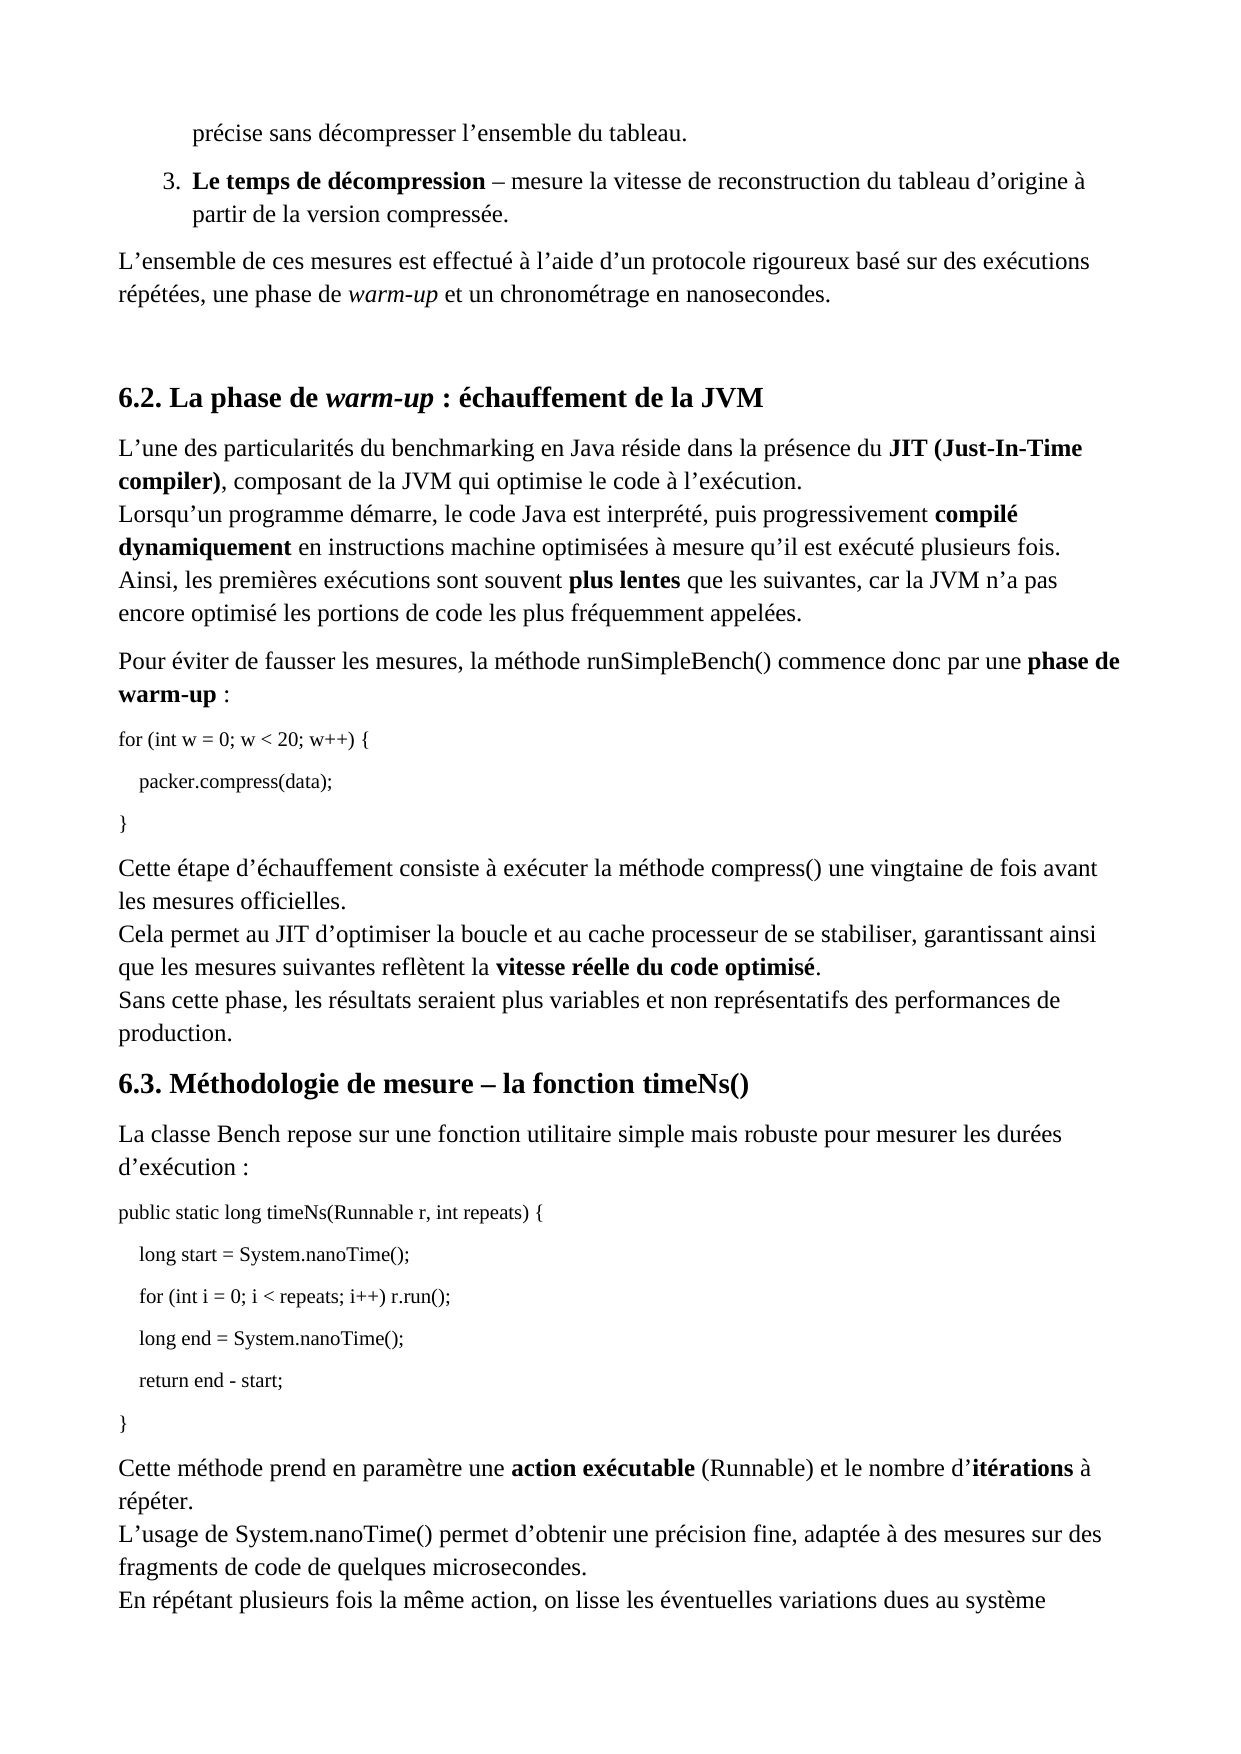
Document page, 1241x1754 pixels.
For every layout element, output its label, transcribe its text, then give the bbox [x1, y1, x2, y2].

list Le temps de décompression – mesure la vitesse de reconstruction du tableau d’origine à partir de la version compressée. [162, 166, 1122, 227]
text return end - start; [118, 1368, 1122, 1392]
text Pour éviter de fausser les mesures, la méthode runSimpleBench() commence donc par une phase de warm-up : [118, 646, 1122, 708]
text } [118, 1411, 1122, 1434]
text Cette étape d’échauffement consiste à exécuter la méthode compress() une vingtaine de fois avant les mesures officielles. Cela permet au JIT d’optimiser la boucle et au cache processeur de se stabiliser, garantissant ainsi que les mesures suivantes reflètent la vitesse réelle du code optimisé. Sans cette phase, les résultats seraient plus variables et non représentatifs des performances de production. [118, 853, 1122, 1047]
subtitle 6.3. Méthodologie de mesure – la fonction timeNs() [118, 1066, 1122, 1099]
list précise sans décompresser l’ensemble du tableau. [162, 118, 1122, 147]
text packer.compress(data); [118, 769, 1122, 793]
text public static long timeNs(Runnable r, int repeats) { [118, 1199, 1122, 1224]
text La classe Bench repose sur une fonction utilitaire simple mais robuste pour mesurer les durées d’exécution : [118, 1119, 1122, 1181]
text L’ensemble de ces mesures est effectué à l’aide d’un protocole rigoureux basé sur des exécutions répétées, une phase de warm-up et un chronométrage en nanosecondes. [118, 246, 1122, 308]
text L’une des particularités du benchmarking en Java réside dans la présence du JIT (Just-In-Time compiler), composant de la JVM qui optimise le code à l’exécution. Lorsqu’un programme démarre, le code Java est interprété, puis progressivement compilé dynamiquement en instructions machine optimisées à mesure qu’il est exécuté plusieurs fois. Ainsi, les premières exécutions sont souvent plus lentes que les suivantes, car la JVM n’a pas encore optimisé les portions de code les plus fréquemment appelées. [118, 433, 1122, 627]
text } [118, 811, 1122, 835]
text for (int i = 0; i < repeats; i++) r.run(); [118, 1284, 1122, 1308]
text for (int w = 0; w < 20; w++) { [118, 727, 1122, 751]
text long end = System.nanoTime(); [118, 1326, 1122, 1350]
subtitle 6.2. La phase de warm-up : échauffement de la JVM [118, 380, 1122, 414]
text Cette méthode prend en paramètre une action exécutable (Runnable) et le nombre d’itérations à répéter. L’usage de System.nanoTime() permet d’obtenir une précision fine, adaptée à des mesures sur des fragments de code de quelques microsecondes. En répétant plusieurs fois la même action, on lisse les éventuelles variations dues au système [118, 1453, 1122, 1613]
text long start = System.nanoTime(); [118, 1242, 1122, 1266]
